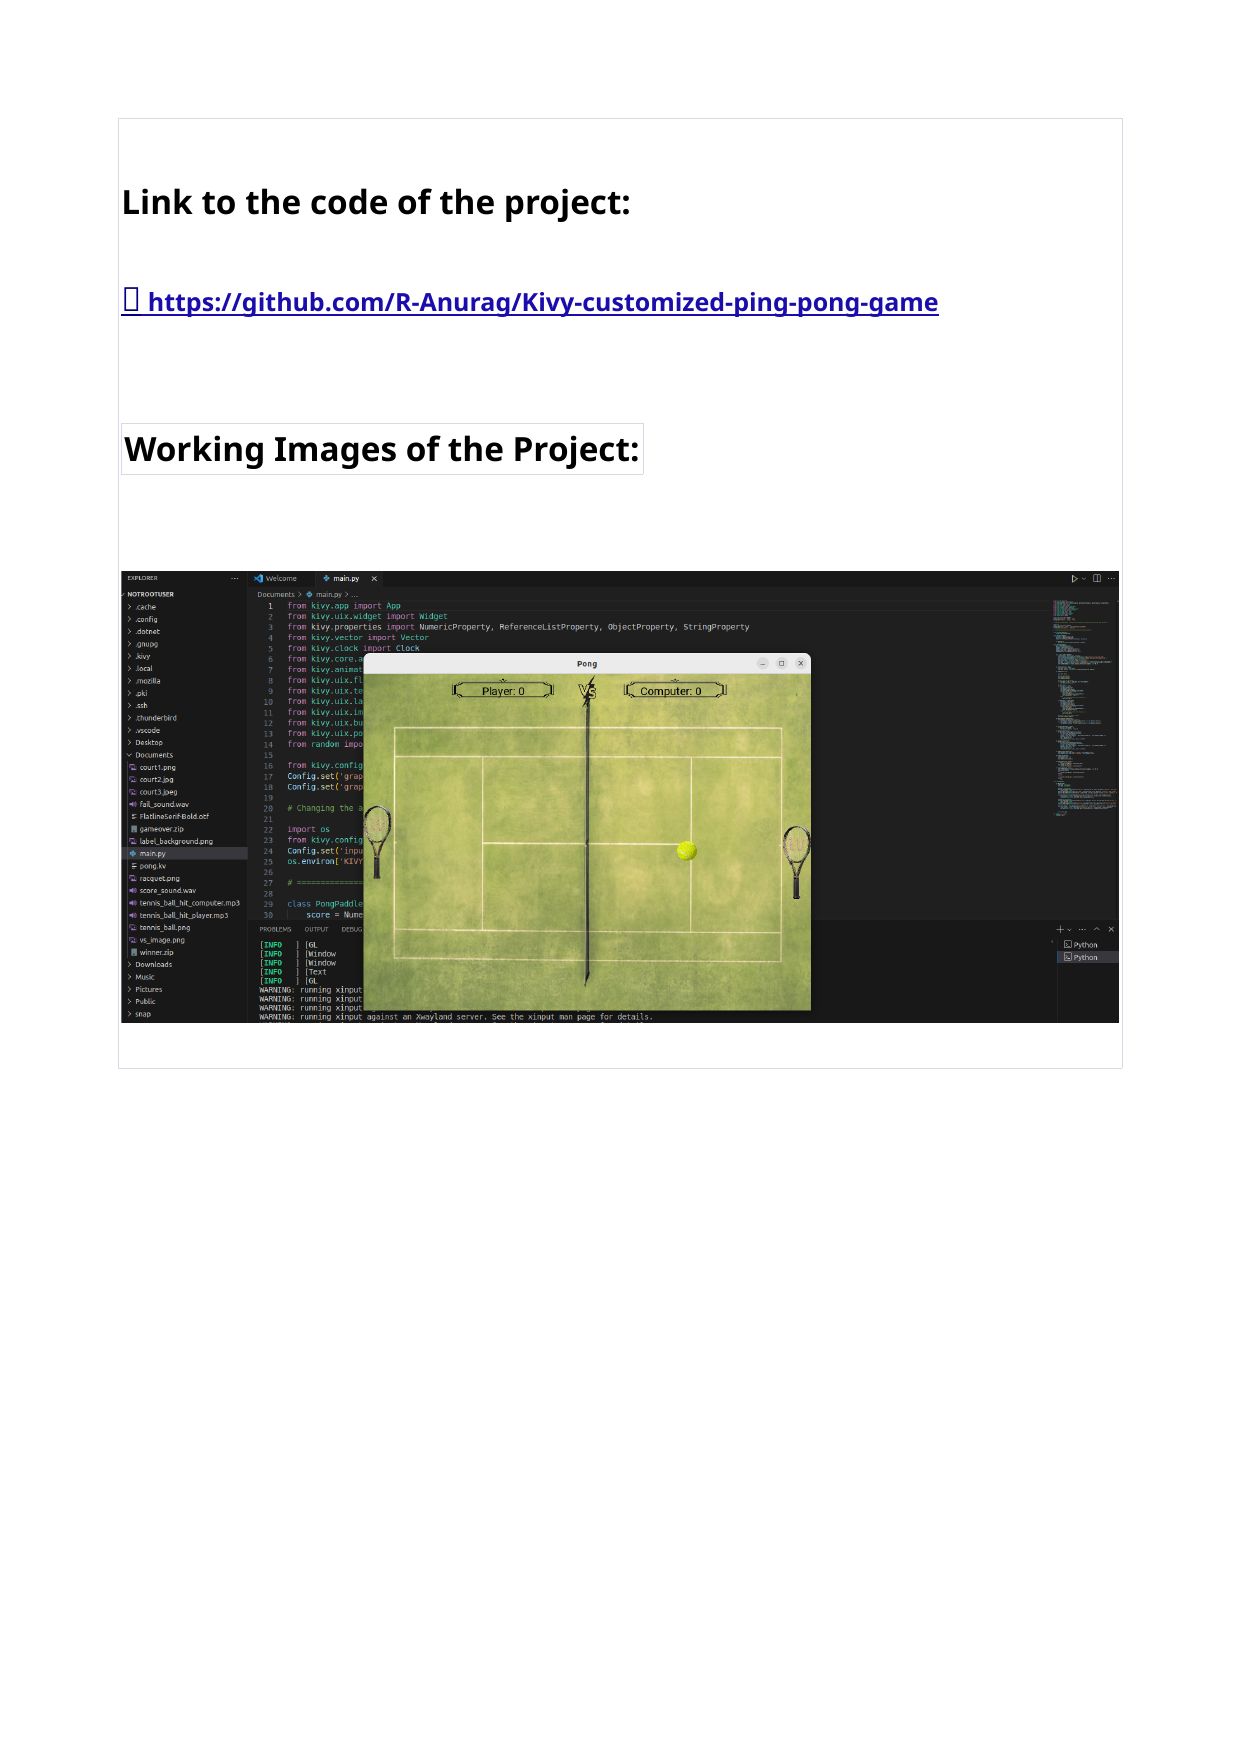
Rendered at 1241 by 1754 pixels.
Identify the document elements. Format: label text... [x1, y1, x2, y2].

text Working Images of the Project: [119, 419, 1122, 474]
subtitle 🔗 https://github.com/R-Anurag/Kivy-customized-ping-pong-game [119, 273, 1122, 322]
picture [121, 571, 1119, 1023]
text Link to the code of the project: [119, 176, 1122, 224]
